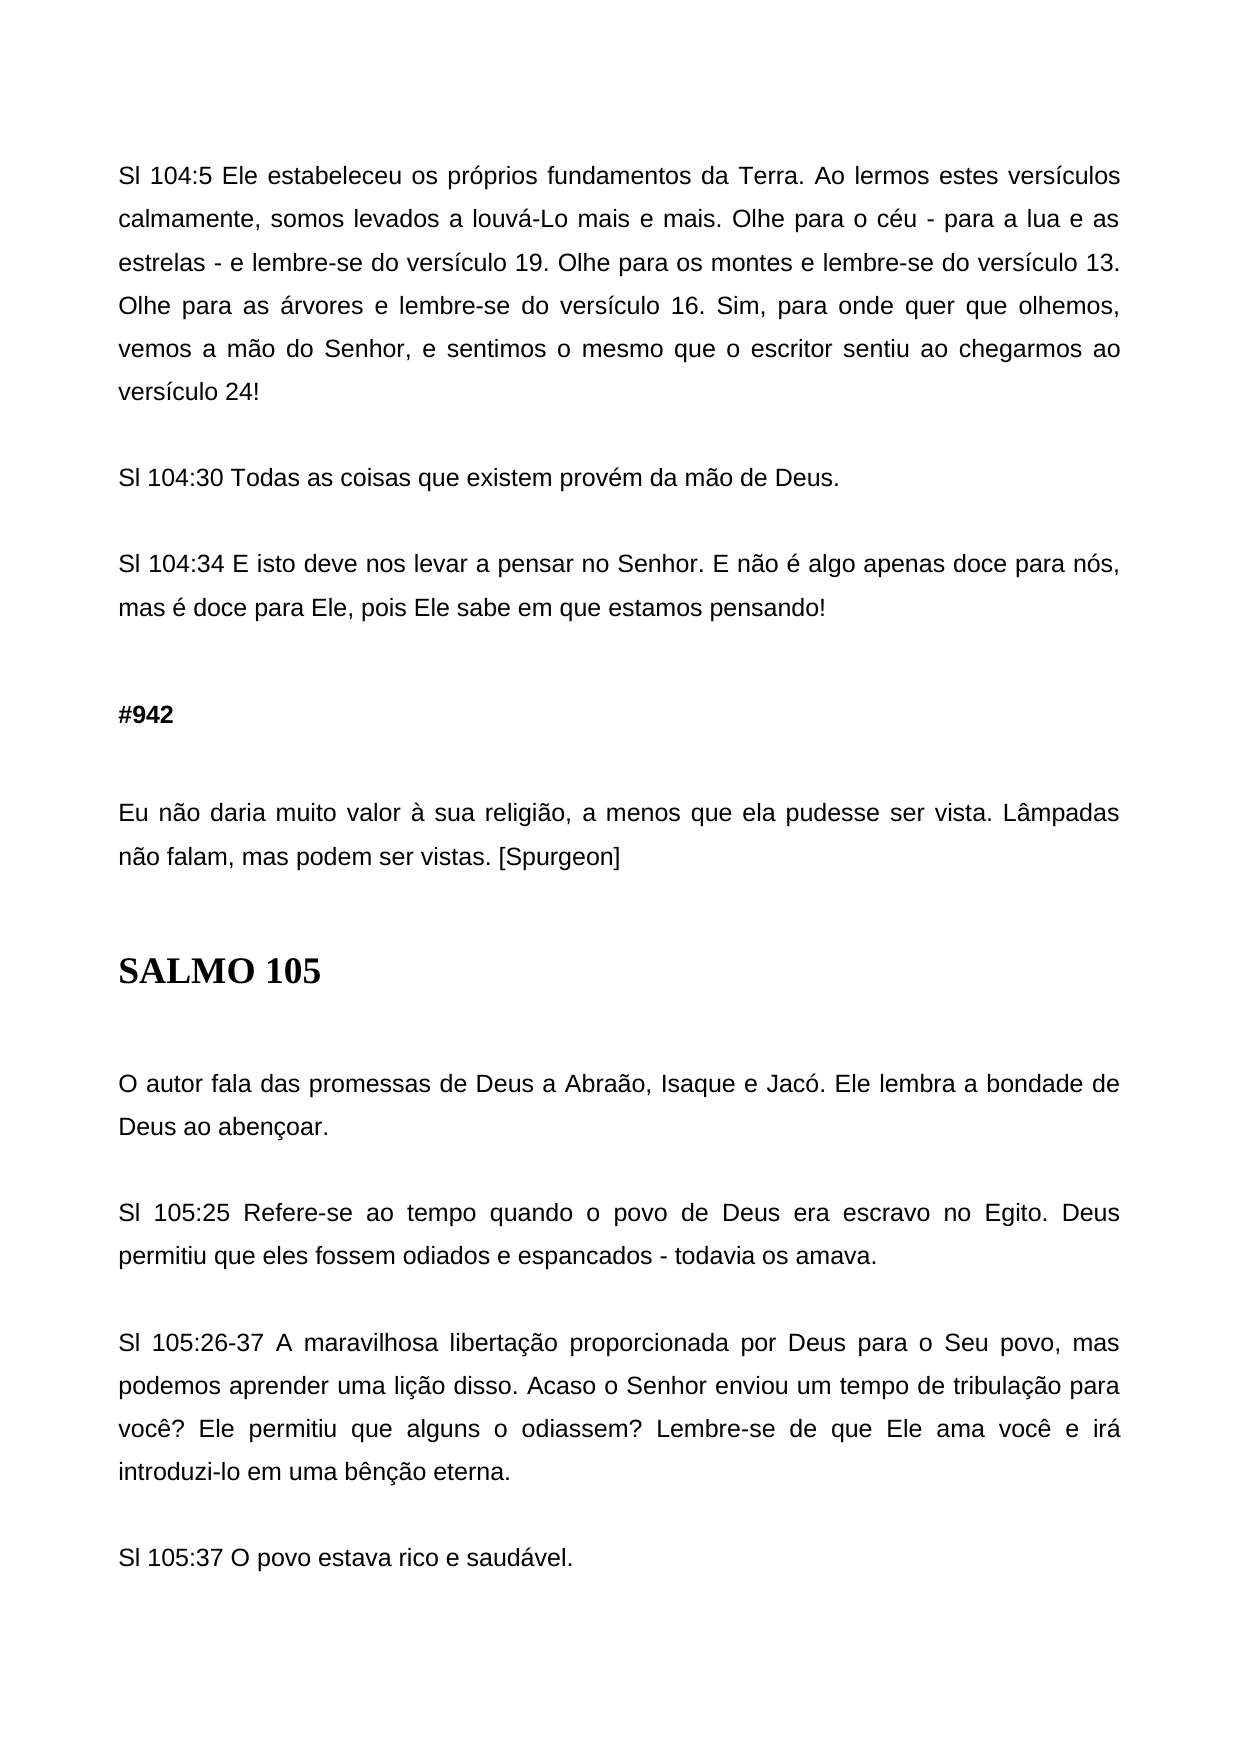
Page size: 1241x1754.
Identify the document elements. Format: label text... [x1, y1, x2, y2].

text Sl 104:34 E isto deve nos levar a pensar no Senhor. E não é algo apenas doce para nós, mas é doce para Ele, pois Ele sabe em que estamos pensando! [118, 549, 1122, 621]
subtitle SALMO 105 [118, 948, 1122, 992]
text Sl 105:37 O povo estava rico e saudável. [118, 1543, 1122, 1572]
text Sl 104:30 Todas as coisas que existem provém da mão de Deus. [118, 463, 1122, 492]
text Sl 104:5 Ele estabeleceu os próprios fundamentos da Terra. Ao lermos estes versículos calmamente, somos levados a louvá-Lo mais e mais. Olhe para o céu - para a lua e as estrelas - e lembre-se do versículo 19. Olhe para os montes e lembre-se do versículo 13. Olhe para as árvores e lembre-se do versículo 16. Sim, para onde quer que olhemos, vemos a mão do Senhor, e sentimos o mesmo que o escritor sentiu ao chegarmos ao versículo 24! [118, 161, 1122, 406]
text Eu não daria muito valor à sua religião, a menos que ela pudesse ser vista. Lâmpadas não falam, mas podem ser vistas. [Spurgeon] [118, 798, 1122, 870]
text Sl 105:26-37 A maravilhosa libertação proporcionada por Deus para o Seu povo, mas podemos aprender uma lição disso. Acaso o Senhor enviou um tempo de tribulação para você? Ele permitiu que alguns o odiassem? Lembre-se de que Ele ama você e irá introduzi-lo em uma bênção eterna. [118, 1328, 1122, 1486]
text Sl 105:25 Refere-se ao tempo quando o povo de Deus era escravo no Egito. Deus permitiu que eles fossem odiados e espancados - todavia os amava. [118, 1198, 1122, 1270]
subtitle #942 [118, 699, 1122, 728]
text O autor fala das promessas de Deus a Abraão, Isaque e Jacó. Ele lembra a bondade de Deus ao abençoar. [118, 1069, 1122, 1141]
